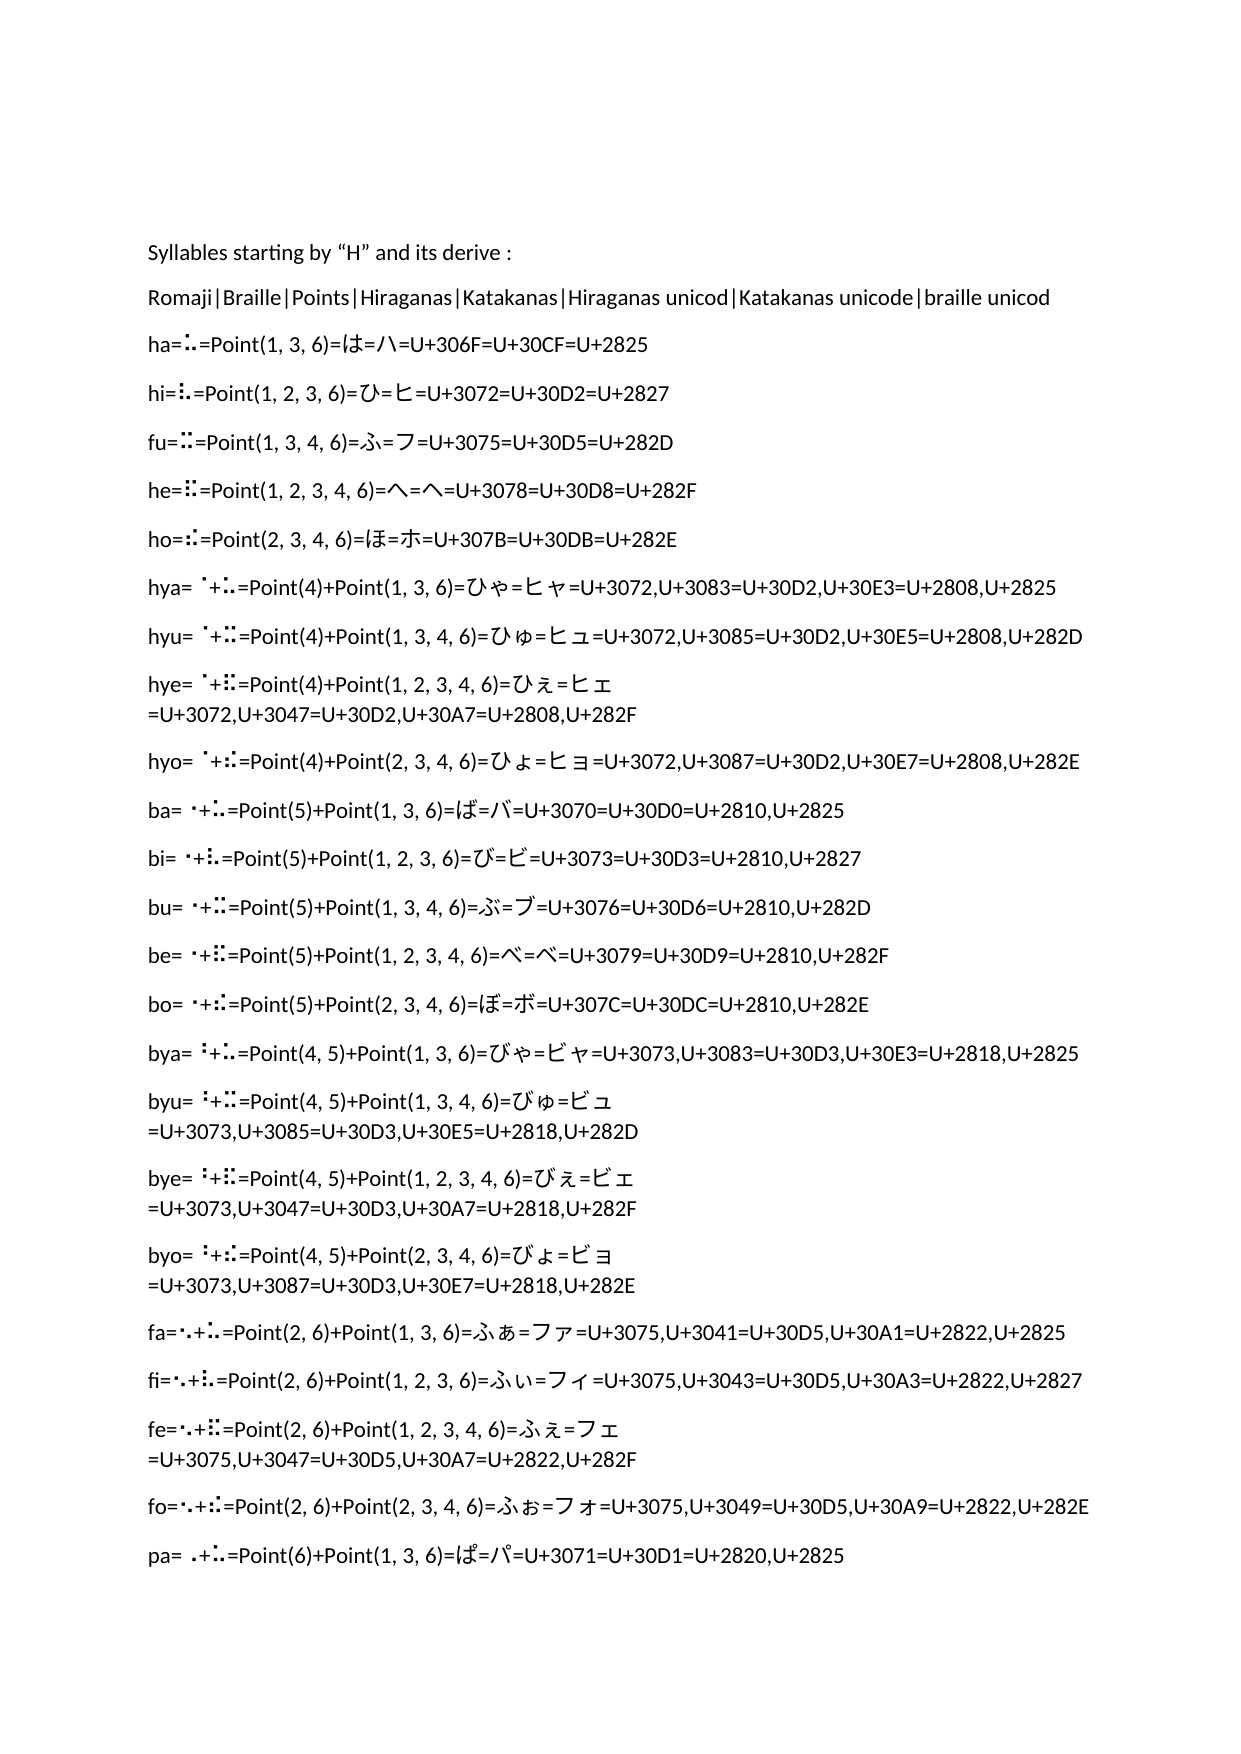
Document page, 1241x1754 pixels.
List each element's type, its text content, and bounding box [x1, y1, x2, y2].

text fi=⠢+⠧=Point(2, 6)+Point(1, 2, 3, 6)=ふぃ=フィ=U+3075,U+3043=U+30D5,U+30A3=U+2822,U+2827 [148, 1364, 1093, 1396]
text pa=⠠+⠥=Point(6)+Point(1, 3, 6)=ぱ=パ=U+3071=U+30D1=U+2820,U+2825 [148, 1538, 1093, 1570]
text fo=⠢+⠮=Point(2, 6)+Point(2, 3, 4, 6)=ふぉ=フォ=U+3075,U+3049=U+30D5,U+30A9=U+2822,U+282E [148, 1490, 1093, 1521]
text byo=⠘+⠮=Point(4, 5)+Point(2, 3, 4, 6)=びょ=ビョ=U+3073,U+3087=U+30D3,U+30E7=U+2818,U+282E [148, 1239, 1093, 1299]
text Syllables starting by “H” and its derive : [148, 238, 1093, 266]
text be=⠐+⠯=Point(5)+Point(1, 2, 3, 4, 6)=べ=ベ=U+3079=U+30D9=U+2810,U+282F [148, 939, 1093, 971]
text fa=⠢+⠥=Point(2, 6)+Point(1, 3, 6)=ふぁ=ファ=U+3075,U+3041=U+30D5,U+30A1=U+2822,U+2825 [148, 1316, 1093, 1347]
text hyu=⠈+⠭=Point(4)+Point(1, 3, 4, 6)=ひゅ=ヒュ=U+3072,U+3085=U+30D2,U+30E5=U+2808,U+282D [148, 620, 1093, 651]
text bo=⠐+⠮=Point(5)+Point(2, 3, 4, 6)=ぼ=ボ=U+307C=U+30DC=U+2810,U+282E [148, 988, 1093, 1019]
text bye=⠘+⠯=Point(4, 5)+Point(1, 2, 3, 4, 6)=びぇ=ビェ=U+3073,U+3047=U+30D3,U+30A7=U+2818,U+282F [148, 1162, 1093, 1222]
text byu=⠘+⠭=Point(4, 5)+Point(1, 3, 4, 6)=びゅ=ビュ=U+3073,U+3085=U+30D3,U+30E5=U+2818,U+282D [148, 1085, 1093, 1145]
text fu=⠭=Point(1, 3, 4, 6)=ふ=フ=U+3075=U+30D5=U+282D [148, 426, 1093, 457]
text bi=⠐+⠧=Point(5)+Point(1, 2, 3, 6)=び=ビ=U+3073=U+30D3=U+2810,U+2827 [148, 842, 1093, 873]
text fe=⠢+⠯=Point(2, 6)+Point(1, 2, 3, 4, 6)=ふぇ=フェ=U+3075,U+3047=U+30D5,U+30A7=U+2822,U+282F [148, 1413, 1093, 1473]
text bu=⠐+⠭=Point(5)+Point(1, 3, 4, 6)=ぶ=ブ=U+3076=U+30D6=U+2810,U+282D [148, 891, 1093, 922]
text ha=⠥=Point(1, 3, 6)=は=ハ=U+306F=U+30CF=U+2825 [148, 328, 1093, 360]
text hye=⠈+⠯=Point(4)+Point(1, 2, 3, 4, 6)=ひぇ=ヒェ=U+3072,U+3047=U+30D2,U+30A7=U+2808,U+282F [148, 668, 1093, 728]
text bya=⠘+⠥=Point(4, 5)+Point(1, 3, 6)=びゃ=ビャ=U+3073,U+3083=U+30D3,U+30E3=U+2818,U+2825 [148, 1036, 1093, 1068]
text hyo=⠈+⠮=Point(4)+Point(2, 3, 4, 6)=ひょ=ヒョ=U+3072,U+3087=U+30D2,U+30E7=U+2808,U+282E [148, 745, 1093, 776]
text hi=⠧=Point(1, 2, 3, 6)=ひ=ヒ=U+3072=U+30D2=U+2827 [148, 377, 1093, 408]
text he=⠯=Point(1, 2, 3, 4, 6)=へ=ヘ=U+3078=U+30D8=U+282F [148, 474, 1093, 505]
text ho=⠮=Point(2, 3, 4, 6)=ほ=ホ=U+307B=U+30DB=U+282E [148, 523, 1093, 554]
text ba=⠐+⠥=Point(5)+Point(1, 3, 6)=ば=バ=U+3070=U+30D0=U+2810,U+2825 [148, 794, 1093, 825]
text hya=⠈+⠥=Point(4)+Point(1, 3, 6)=ひゃ=ヒャ=U+3072,U+3083=U+30D2,U+30E3=U+2808,U+2825 [148, 571, 1093, 602]
text Romaji|Braille|Points|Hiraganas|Katakanas|Hiraganas unicod|Katakanas unicode|braille unicod [148, 283, 1093, 311]
